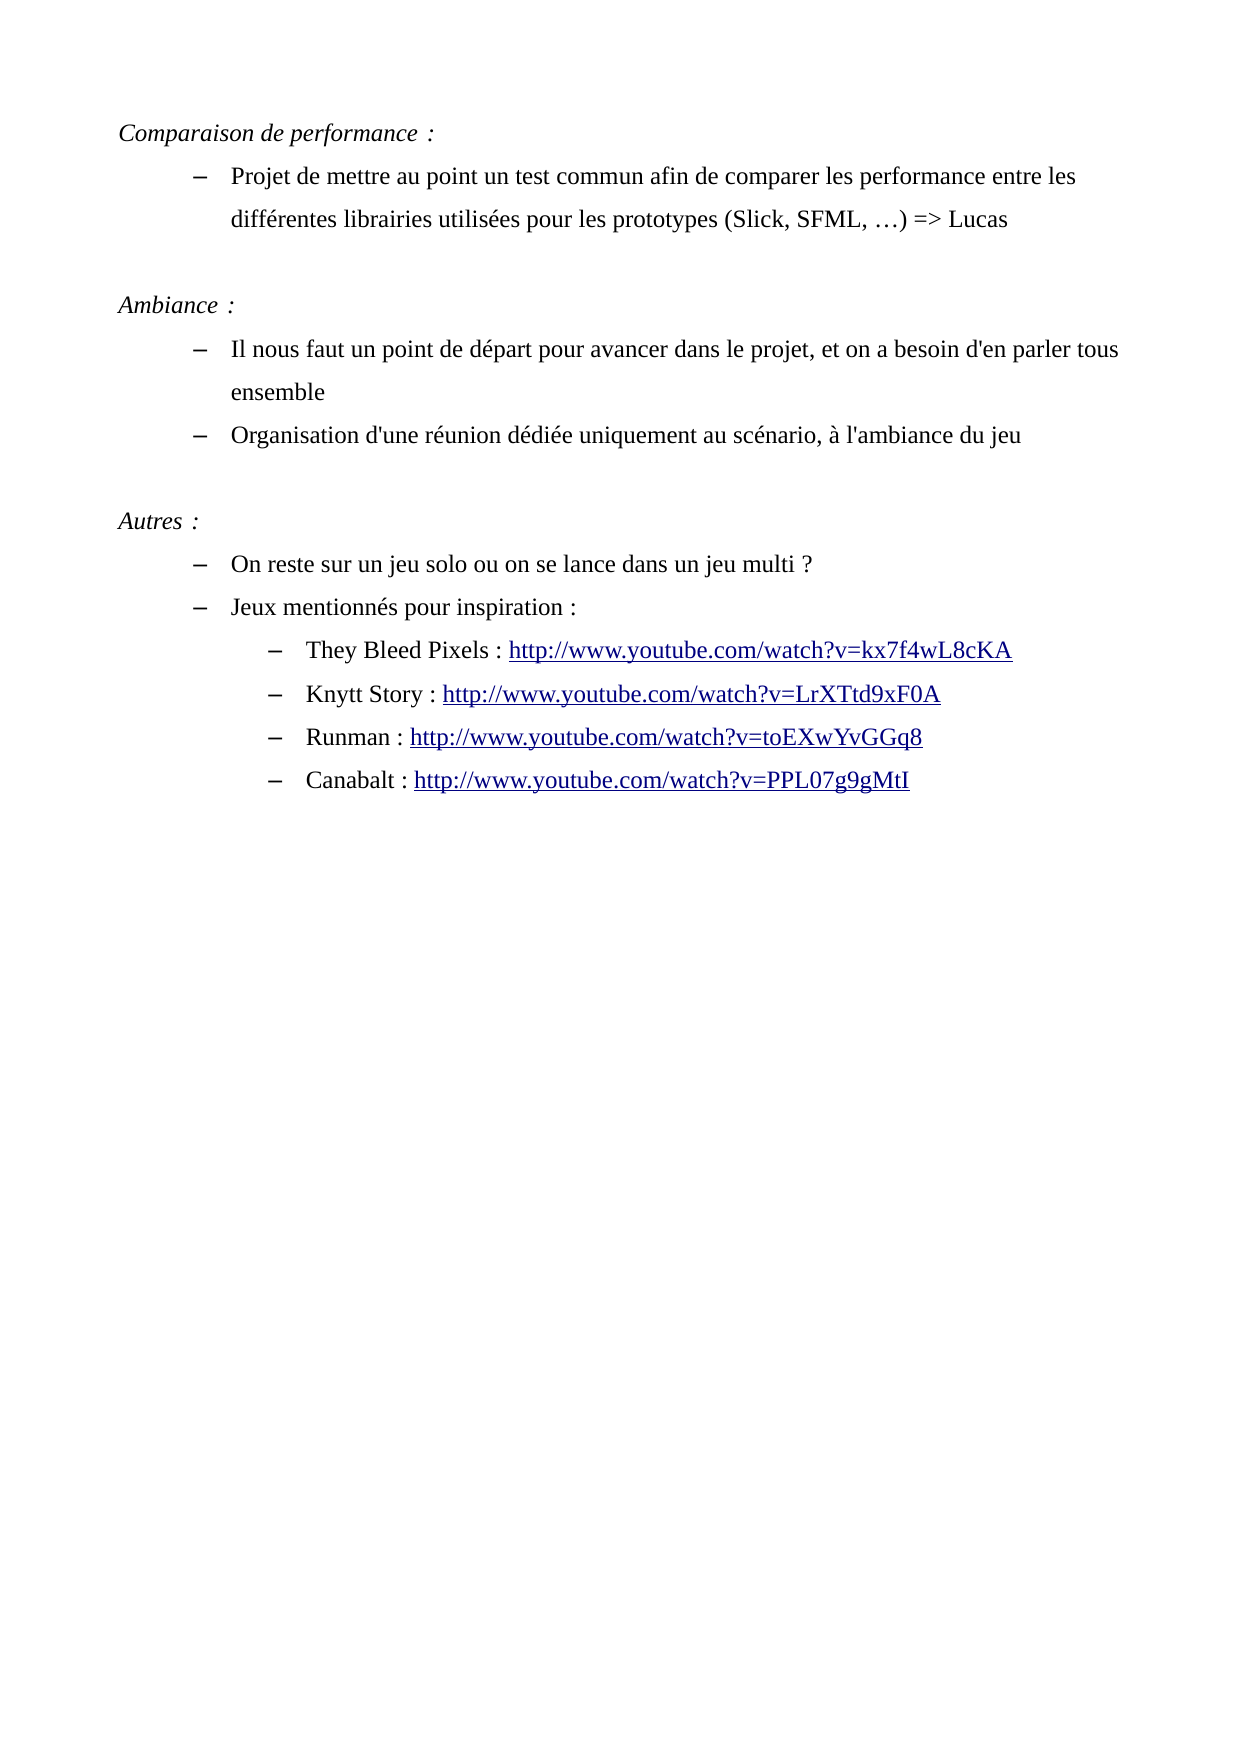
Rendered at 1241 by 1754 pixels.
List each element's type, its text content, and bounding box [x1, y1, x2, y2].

list Canabalt : http://www.youtube.com/watch?v=PPL07g9gMtI [268, 765, 1122, 794]
list Organisation d'une réunion dédiée uniquement au scénario, à l'ambiance du jeu [193, 420, 1122, 449]
list Il nous faut un point de départ pour avancer dans le projet, et on a besoin d'en parler tous ensemble [193, 334, 1122, 406]
text Autres : [118, 506, 1122, 535]
list Projet de mettre au point un test commun afin de comparer les performance entre les différentes librairies utilisées pour les prototypes (Slick, SFML, …) => Lucas [193, 161, 1122, 233]
list Runman : http://www.youtube.com/watch?v=toEXwYvGGq8 [268, 722, 1122, 751]
text Ambiance : [118, 291, 1122, 319]
text Comparaison de performance : [118, 118, 1122, 147]
list On reste sur un jeu solo ou on se lance dans un jeu multi ? [193, 549, 1122, 578]
list Knytt Story : http://www.youtube.com/watch?v=LrXTtd9xF0A [268, 679, 1122, 707]
list They Bleed Pixels : http://www.youtube.com/watch?v=kx7f4wL8cKA [268, 636, 1122, 664]
list Jeux mentionnés pour inspiration : [193, 592, 1122, 621]
